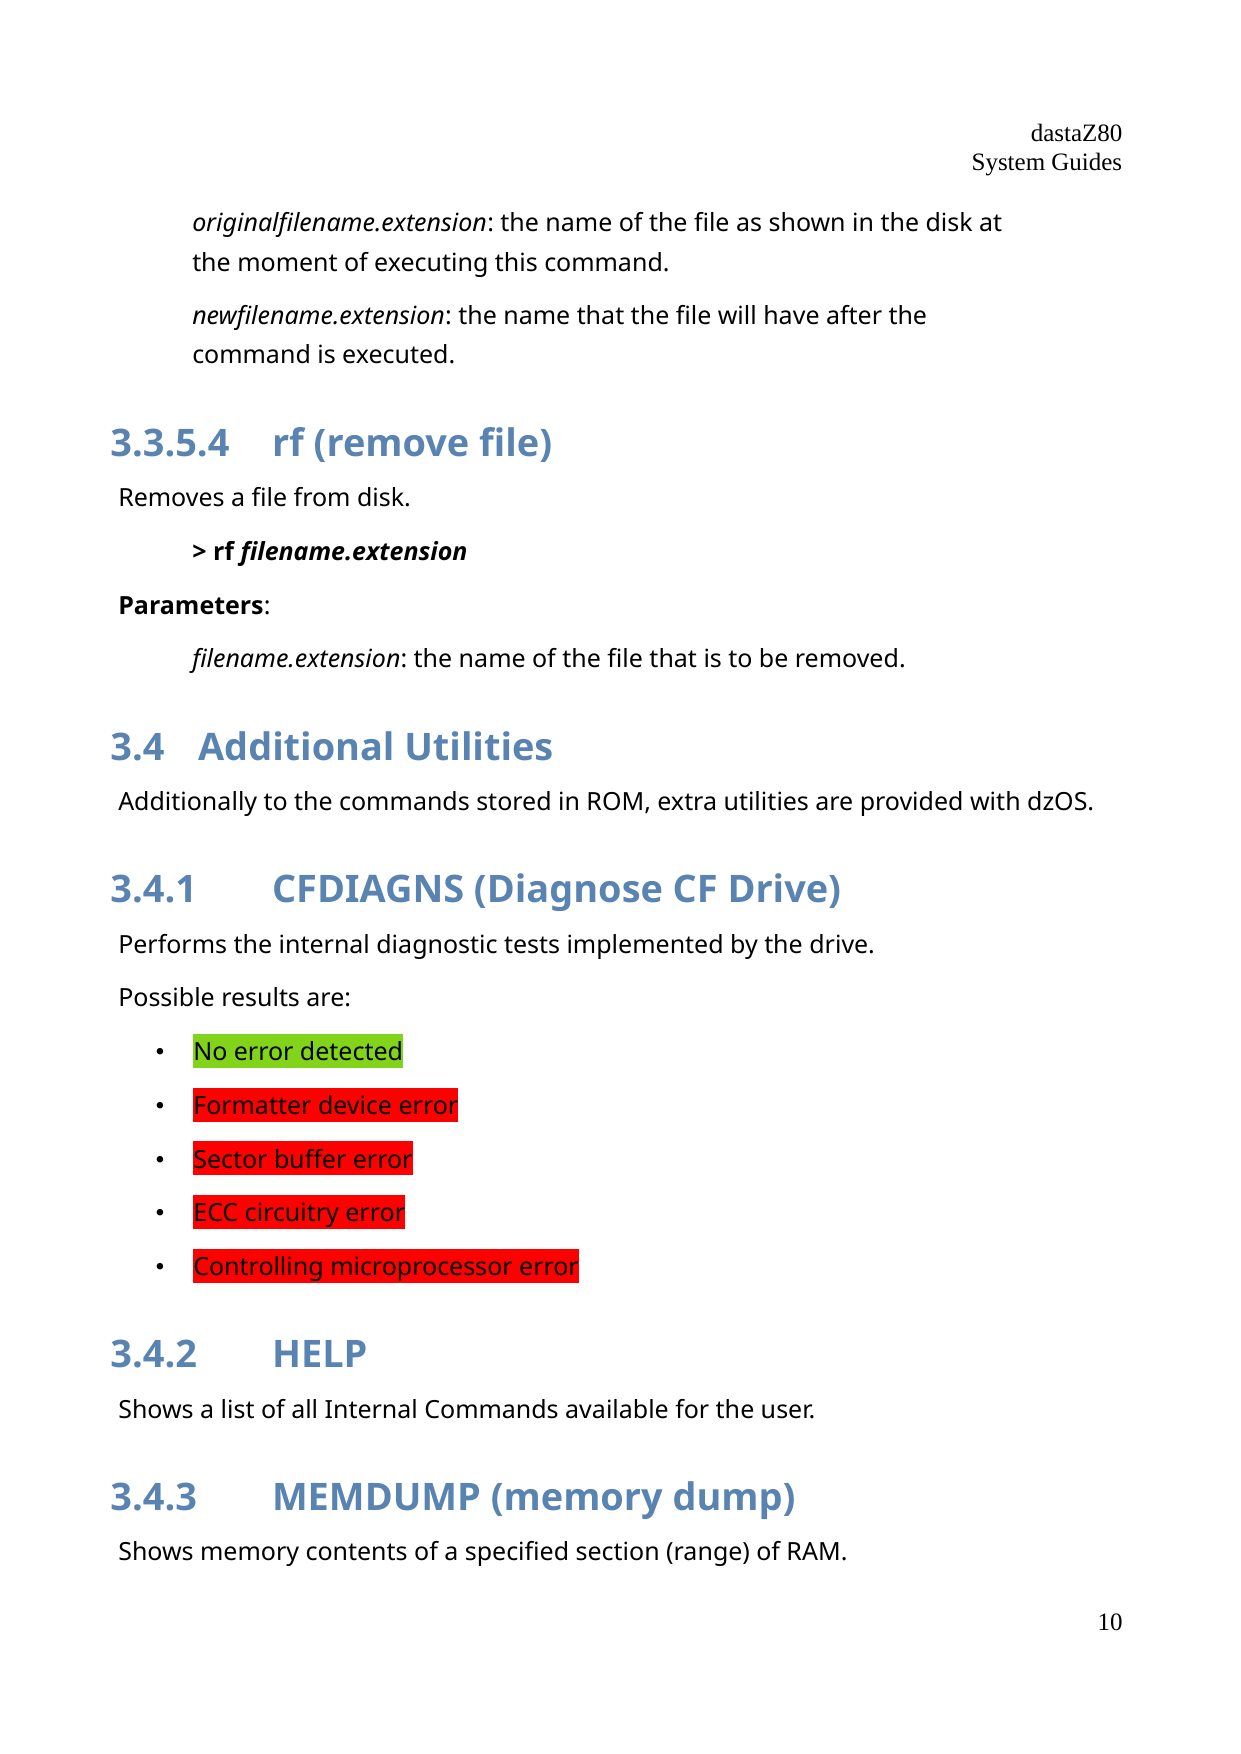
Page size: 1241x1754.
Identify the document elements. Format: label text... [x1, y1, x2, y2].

text Performs the internal diagnostic tests implemented by the drive. [118, 926, 1122, 960]
text > rf filename.extension [118, 533, 1122, 568]
text filename.extension: the name of the file that is to be removed. [118, 641, 1122, 675]
list Sector buffer error [156, 1141, 1122, 1175]
text Possible results are: [118, 980, 1122, 1014]
text Parameters: [118, 587, 1122, 621]
text Shows memory contents of a specified section (range) of RAM. [118, 1534, 1122, 1568]
text Additionally to the commands stored in ROM, extra utilities are provided with dzOS. [118, 784, 1122, 818]
subtitle rf (remove file) [100, 416, 1122, 467]
text originalfilename.extension: the name of the file as shown in the disk at the moment of executing this command. [118, 205, 1122, 278]
list No error detected [156, 1034, 1122, 1068]
subtitle HELP [100, 1327, 1122, 1379]
text Removes a file from disk. [118, 480, 1122, 514]
subtitle CFDIAGNS (Diagnose CF Drive) [100, 862, 1122, 914]
list Controlling microprocessor error [156, 1249, 1122, 1283]
text newfilename.extension: the name that the file will have after the command is executed. [118, 298, 1122, 371]
list ECC circuitry error [156, 1195, 1122, 1229]
text Shows a list of all Internal Commands available for the user. [118, 1391, 1122, 1425]
list Formatter device error [156, 1087, 1122, 1122]
subtitle MEMDUMP (memory dump) [100, 1470, 1122, 1522]
subtitle Additional Utilities [100, 719, 1122, 771]
